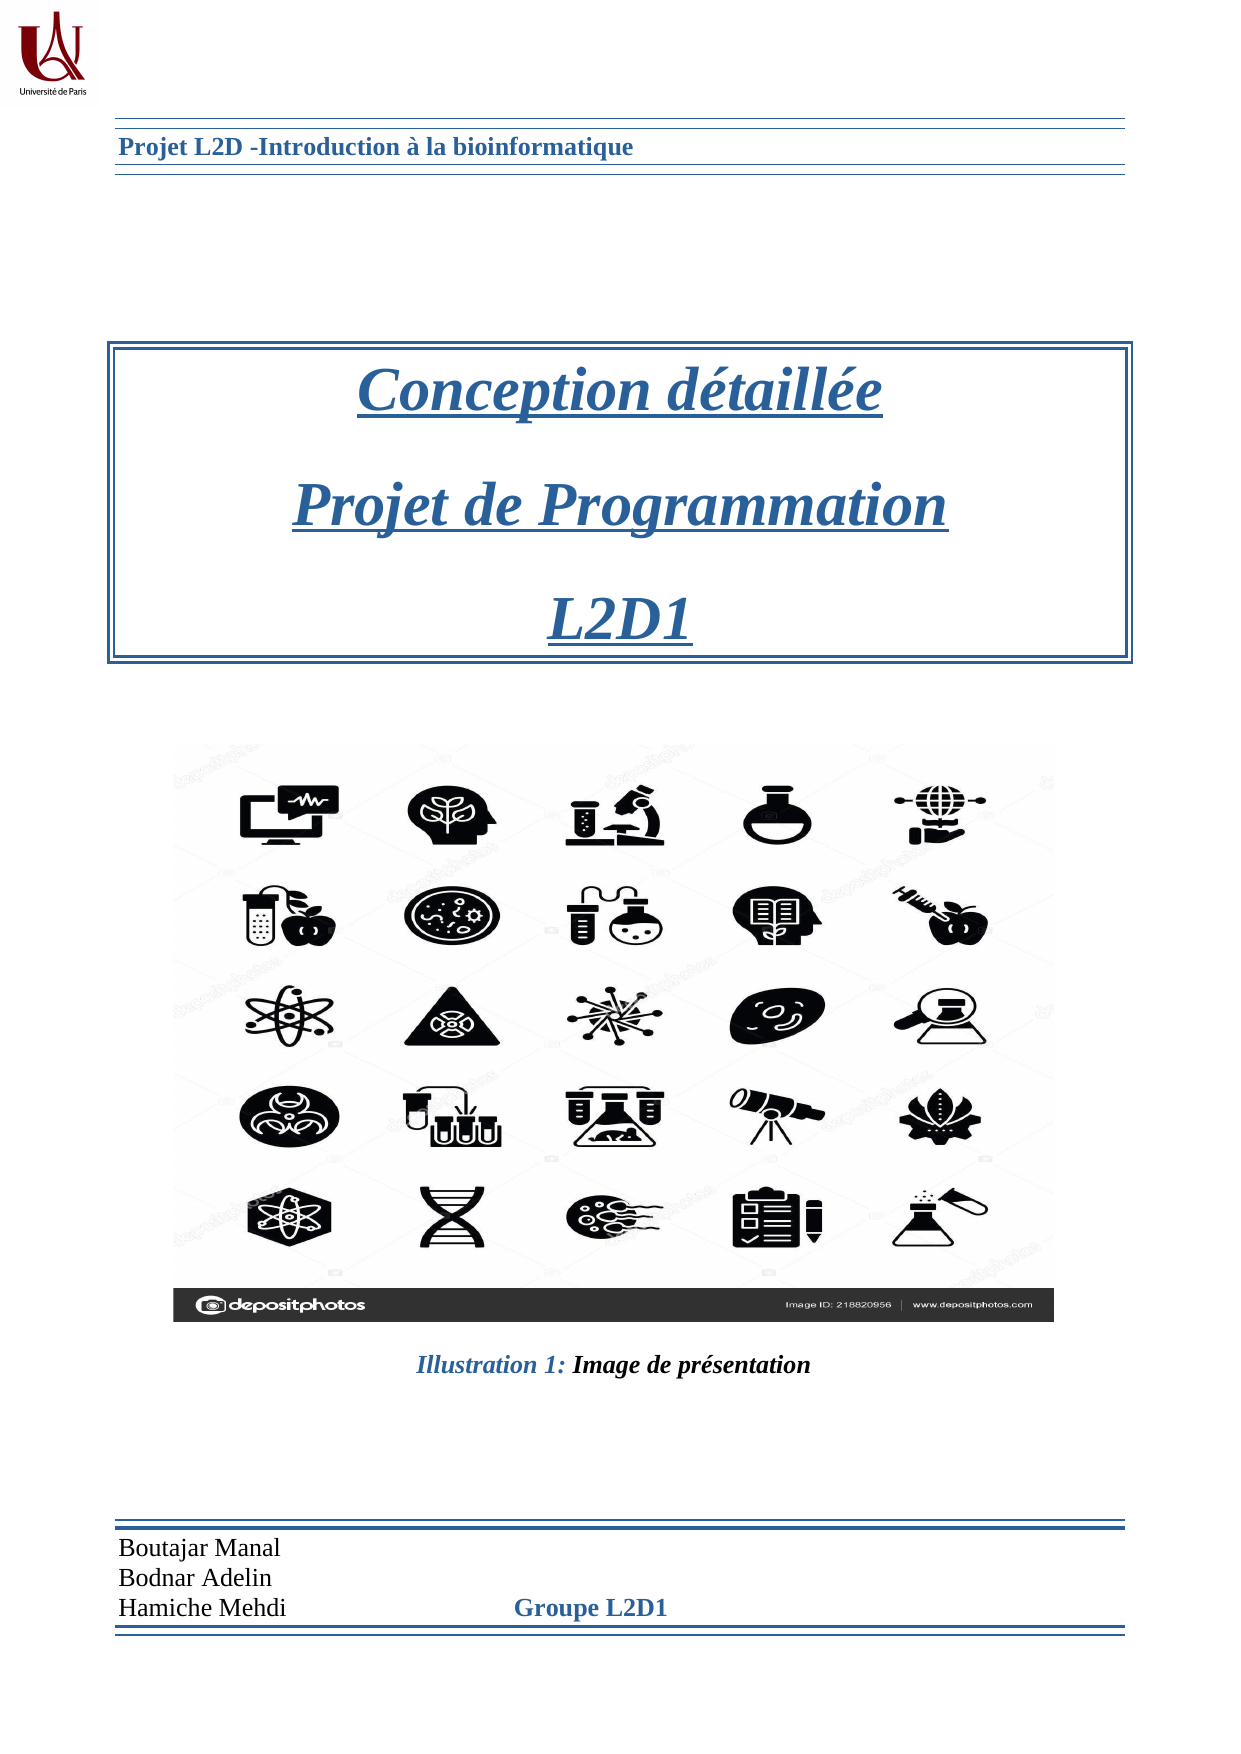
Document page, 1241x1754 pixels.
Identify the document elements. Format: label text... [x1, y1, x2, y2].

picture [173, 744, 1054, 1322]
title Conception détaillée [110, 344, 1131, 424]
title L2D1 [110, 569, 1131, 661]
title Projet de Programmation [115, 455, 1125, 538]
text Illustration 1: Image de présentation [173, 1322, 1054, 1379]
picture [0, 0, 101, 107]
title [173, 732, 1054, 744]
